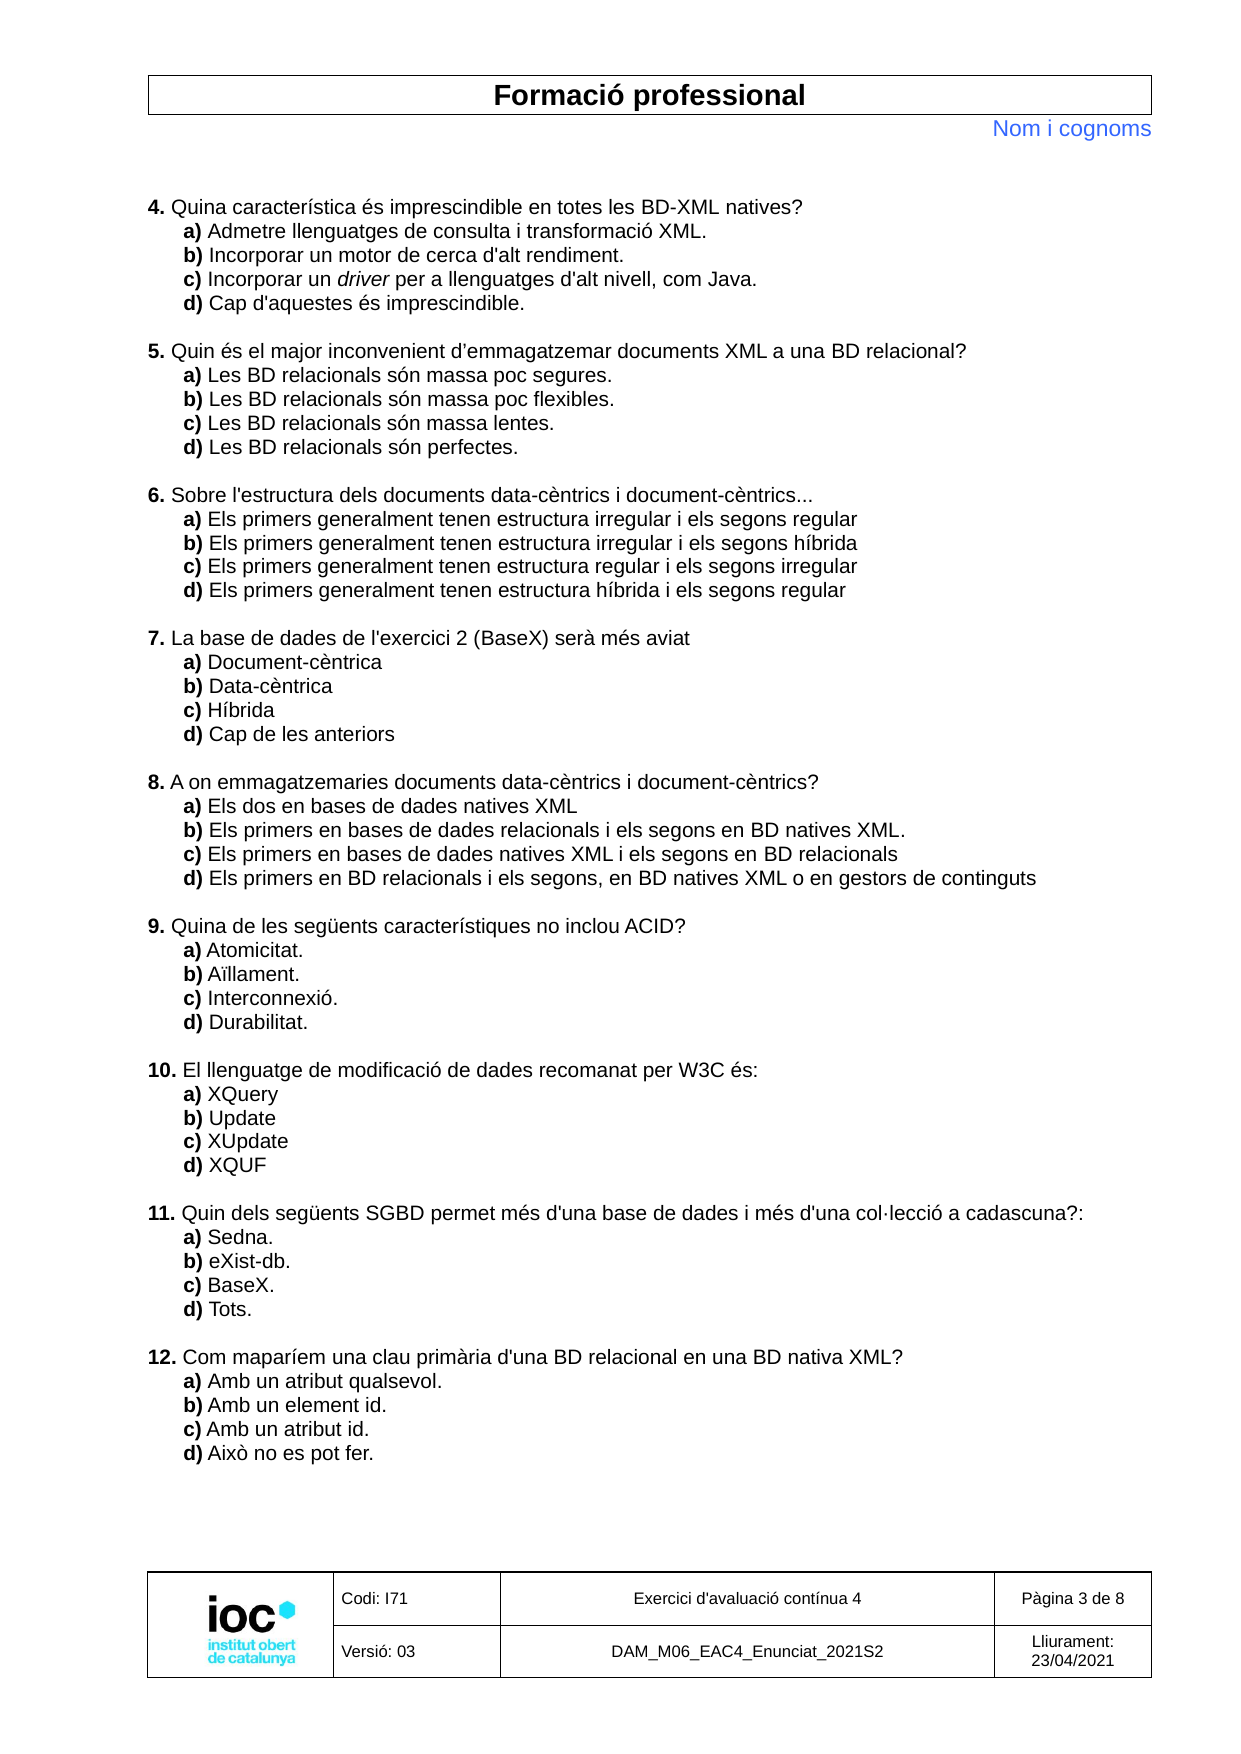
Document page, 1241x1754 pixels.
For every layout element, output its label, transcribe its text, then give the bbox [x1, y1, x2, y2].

text 12. Com maparíem una clau primària d'una BD relacional en una BD nativa XML? [148, 1345, 1151, 1369]
text 6. Sobre l'estructura dels documents data-cèntrics i document-cèntrics... [148, 482, 1151, 506]
text 10. El llenguatge de modificació de dades recomanat per W3C és: [148, 1057, 1151, 1081]
text 4. Quina característica és imprescindible en totes les BD-XML natives? [148, 195, 1151, 219]
text c) BaseX. [183, 1273, 1151, 1297]
text b) eXist-db. [183, 1249, 1151, 1273]
text a) Document-cèntrica [183, 650, 1151, 674]
text d) Cap d'aquestes és imprescindible. [183, 291, 1151, 315]
text d) Els primers generalment tenen estructura híbrida i els segons regular [183, 578, 1151, 602]
text b) Aïllament. [183, 962, 1151, 986]
text a) XQuery [183, 1081, 1151, 1105]
text c) Els primers en bases de dades natives XML i els segons en BD relacionals [183, 842, 1151, 866]
text d) Tots. [183, 1297, 1151, 1321]
text 11. Quin dels següents SGBD permet més d'una base de dades i més d'una col·lecció a cadascuna?: [148, 1201, 1151, 1225]
text d) Les BD relacionals són perfectes. [183, 434, 1151, 458]
text a) Els primers generalment tenen estructura irregular i els segons regular [183, 506, 1151, 530]
text c) Interconnexió. [183, 986, 1151, 1009]
text b) Amb un element id. [183, 1393, 1151, 1417]
text b) Update [183, 1105, 1151, 1129]
text d) Cap de les anteriors [183, 722, 1151, 746]
text c) Les BD relacionals són massa lentes. [183, 411, 1151, 434]
text c) Incorporar un driver per a llenguatges d'alt nivell, com Java. [183, 267, 1151, 291]
text d) XQUF [183, 1153, 1151, 1177]
text d) Durabilitat. [183, 1009, 1151, 1033]
text a) Sedna. [183, 1225, 1151, 1249]
text a) Els dos en bases de dades natives XML [183, 794, 1151, 818]
text 8. A on emmagatzemaries documents data-cèntrics i document-cèntrics? [148, 770, 1151, 794]
text b) Data-cèntrica [183, 674, 1151, 698]
text 7. La base de dades de l'exercici 2 (BaseX) serà més aviat [148, 626, 1151, 650]
text c) XUpdate [183, 1129, 1151, 1153]
text a) Admetre llenguatges de consulta i transformació XML. [183, 219, 1151, 243]
picture [195, 1581, 309, 1677]
text b) Les BD relacionals són massa poc flexibles. [183, 387, 1151, 411]
text c) Amb un atribut id. [183, 1417, 1151, 1441]
text c) Els primers generalment tenen estructura regular i els segons irregular [183, 554, 1151, 578]
text d) Això no es pot fer. [183, 1441, 1151, 1465]
text 9. Quina de les següents característiques no inclou ACID? [148, 914, 1151, 938]
text b) Els primers en bases de dades relacionals i els segons en BD natives XML. [183, 818, 1151, 842]
text a) Les BD relacionals són massa poc segures. [183, 363, 1151, 387]
text b) Els primers generalment tenen estructura irregular i els segons híbrida [183, 530, 1151, 554]
text 5. Quin és el major inconvenient d’emmagatzemar documents XML a una BD relacional? [148, 339, 1151, 363]
text a) Amb un atribut qualsevol. [183, 1369, 1151, 1393]
text c) Híbrida [183, 698, 1151, 722]
text b) Incorporar un motor de cerca d'alt rendiment. [183, 243, 1151, 267]
text d) Els primers en BD relacionals i els segons, en BD natives XML o en gestors de continguts [183, 866, 1151, 890]
text a) Atomicitat. [183, 938, 1151, 962]
